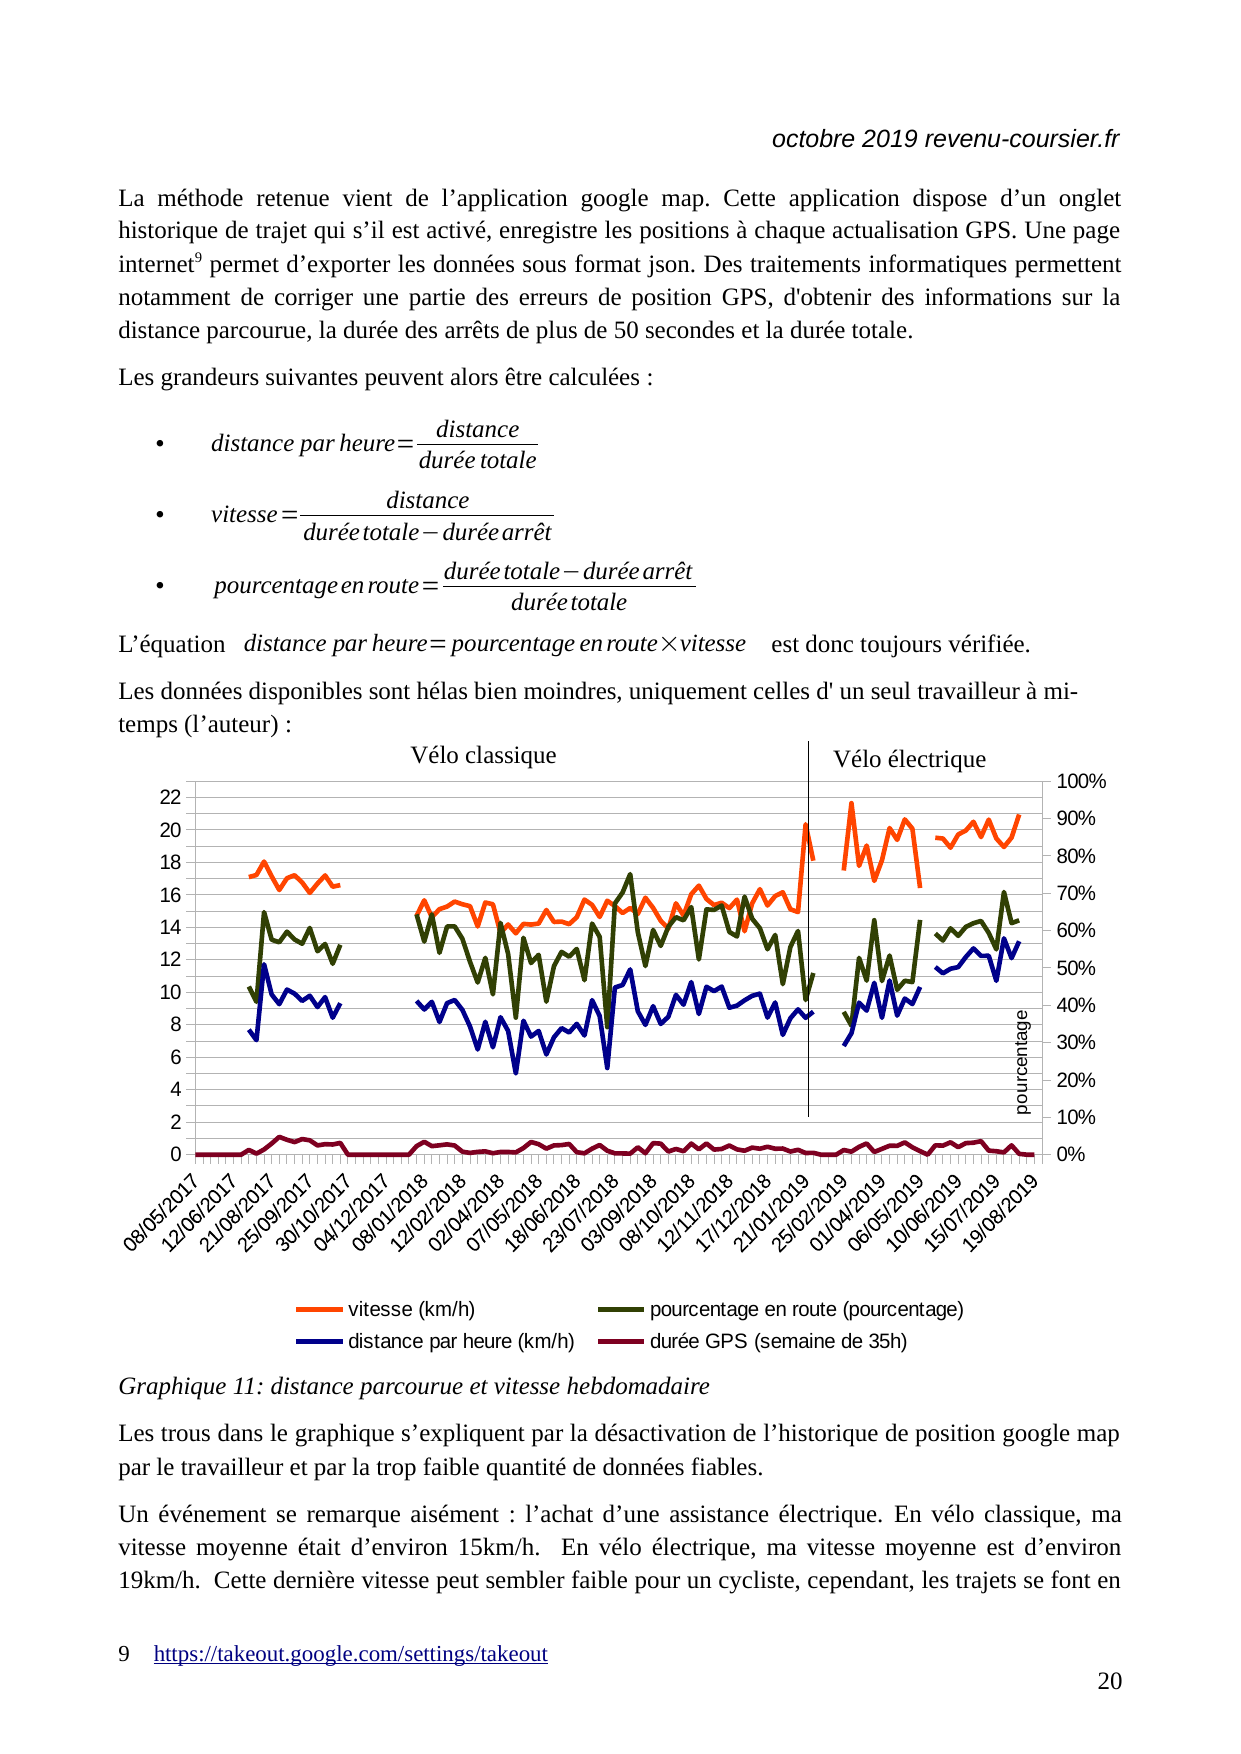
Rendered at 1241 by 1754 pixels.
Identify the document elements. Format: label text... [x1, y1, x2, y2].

text https://takeout.google.com/settings/takeout [118, 1640, 1122, 1666]
text Les trous dans le graphique s’expliquent par la désactivation de l’historique de position google map par le travailleur et par la trop faible quantité de données fiables. [118, 1418, 1122, 1480]
text Les grandeurs suivantes peuvent alors être calculées : [118, 362, 1122, 391]
text La méthode retenue vient de l’application google map. Cette application dispose d’un onglet historique de trajet qui s’il est activé, enregistre les positions à chaque actualisation GPS. Une page internet permet d’exporter les données sous format json. Des traitements informatiques permettent notamment de corriger une partie des erreurs de position GPS, d'obtenir des informations sur la distance parcourue, la durée des arrêts de plus de 50 secondes et la durée totale. [118, 183, 1122, 343]
text Un événement se remarque aisément : l’achat d’une assistance électrique. En vélo classique, ma vitesse moyenne était d’environ 15km/h. En vélo électrique, ma vitesse moyenne est d’environ 19km/h. Cette dernière vitesse peut sembler faible pour un cycliste, cependant, les trajets se font en [118, 1499, 1122, 1594]
text L’équation est donc toujours vérifiée. [118, 629, 1122, 657]
text Les données disponibles sont hélas bien moindres, uniquement celles d' un seul travailleur à mi-temps (l’auteur) : [118, 676, 1122, 738]
text Graphique 11: distance parcourue et vitesse hebdomadaire [118, 769, 1122, 1400]
